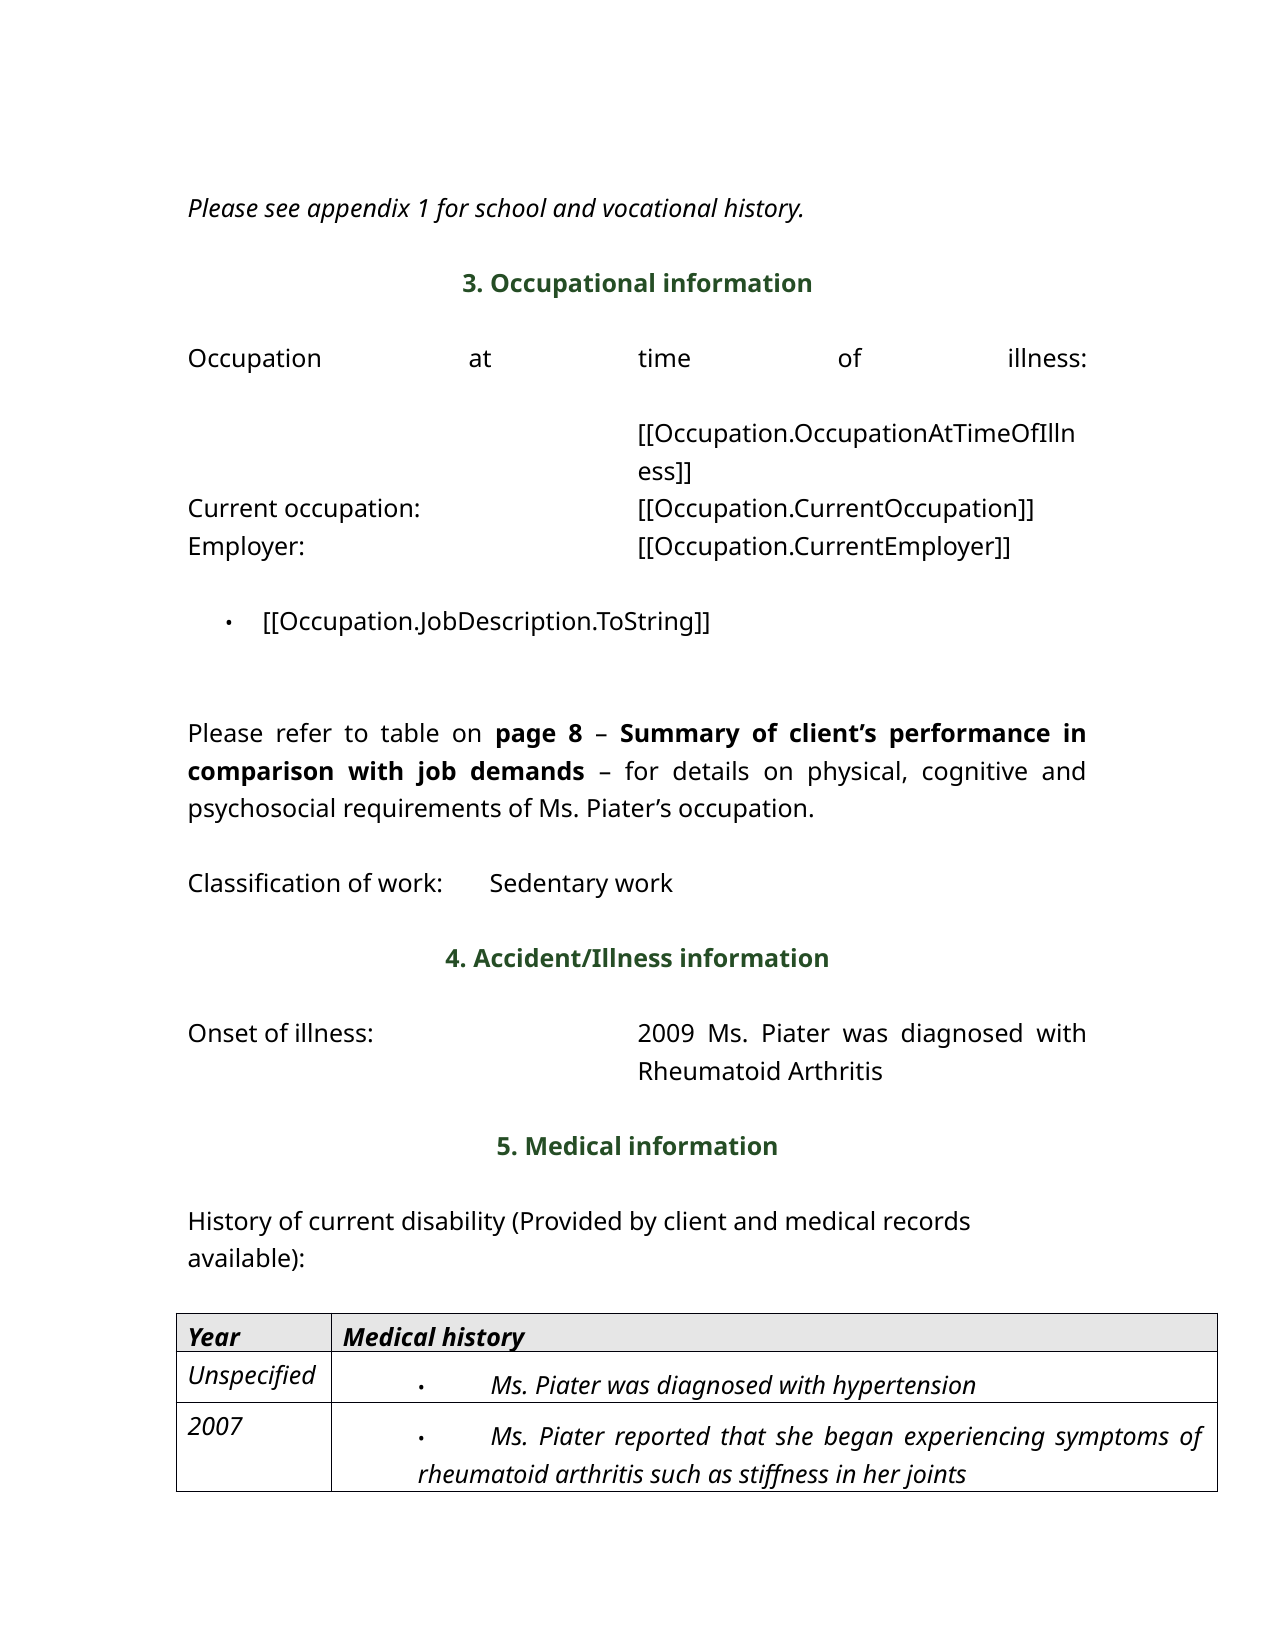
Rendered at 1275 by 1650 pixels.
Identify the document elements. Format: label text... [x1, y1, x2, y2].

text Please refer to table on page 8 – Summary of client’s performance in comparison with job demands – for details on physical, cognitive and psychosocial requirements of Ms. Piater’s occupation. [187, 712, 1087, 825]
text Classification of work: Sedentary work [187, 862, 1087, 900]
table_header Year [177, 1314, 331, 1351]
list [[Occupation.JobDescription.ToString]] [225, 600, 1087, 637]
table_header Medical history [332, 1314, 1217, 1351]
text 3. Occupational information [187, 262, 1087, 300]
text Current occupation: [[Occupation.CurrentOccupation]] [187, 487, 1087, 525]
text Please see appendix 1 for school and vocational history. [187, 187, 1087, 225]
text 5. Medical information [187, 1125, 1087, 1162]
table_cell 2007 [177, 1403, 331, 1491]
text Onset of illness: 2009 Ms. Piater was diagnosed with Rheumatoid Arthritis [187, 1012, 1087, 1087]
text 4. Accident/Illness information [187, 937, 1087, 975]
table_cell Ms. Piater was diagnosed with hypertension [332, 1352, 1217, 1402]
table_cell Ms. Piater reported that she began experiencing symptoms of rheumatoid arthritis such as stiffness in her joints [332, 1403, 1217, 1491]
text Occupation at time of illness: [[Occupation.OccupationAtTimeOfIllness]] [187, 337, 1087, 487]
text Employer: [[Occupation.CurrentEmployer]] [187, 525, 1087, 562]
text History of current disability (Provided by client and medical records available): [187, 1200, 1087, 1275]
table_cell Unspecified [177, 1352, 331, 1402]
